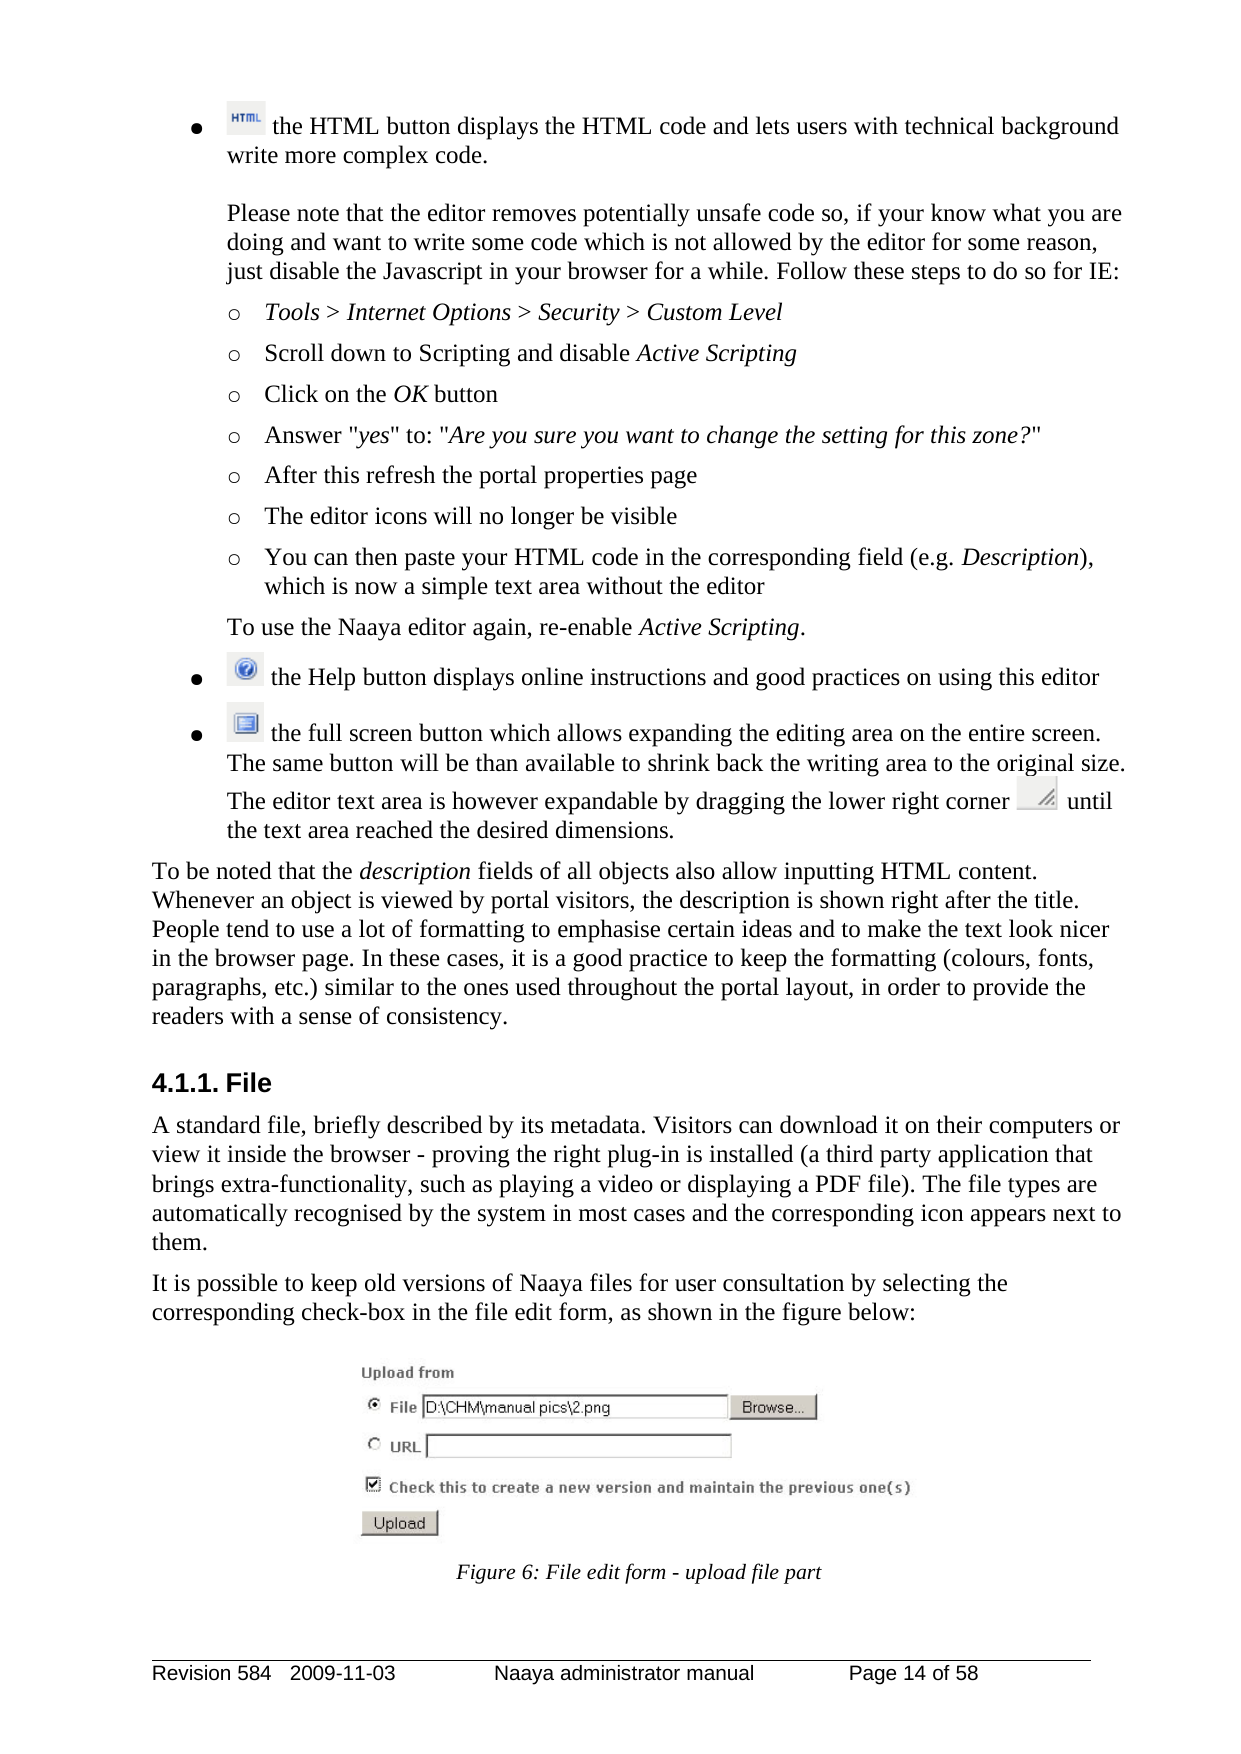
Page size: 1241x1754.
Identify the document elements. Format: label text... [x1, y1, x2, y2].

text Figure 6: File edit form - upload file part [353, 1559, 926, 1584]
text A standard file, briefly described by its metadata. Visitors can download it on their computers or view it inside the browser - proving the right plug-in is installed (a third party application that brings extra-functionality, such as playing a video or displaying a PDF file). The file types are automatically recognised by the system in most cases and the corresponding icon appears next to them. [152, 1110, 1128, 1256]
list The editor icons will no longer be visible [227, 501, 1128, 530]
picture [353, 1350, 927, 1559]
list Answer "yes" to: "Are you sure you want to change the setting for this zone?" [227, 419, 1128, 448]
list Click on the OK button [227, 379, 1128, 408]
list the Help button displays online instructions and good practices on using this editor [189, 653, 1128, 691]
list Tools > Internet Options > Security > Custom Level [227, 297, 1128, 326]
subtitle File [152, 1067, 1128, 1098]
text To be noted that the description fields of all objects also allow inputting HTML content. Whenever an object is viewed by portal visitors, the description is shown right after the title. People tend to use a lot of formatting to emphasise certain ideas and to make the text look nicer in the browser page. In these cases, it is a good practice to keep the formatting (colours, fonts, paragraphs, etc.) similar to the ones used throughout the portal layout, in order to provide the readers with a sense of consistency. [152, 856, 1128, 1030]
list the full screen button which allows expanding the editing area on the entire screen. The same button will be than available to shrink back the writing area to the original size. The editor text area is however expandable by dragging the lower right corner until the text area reached the desired dimensions. [189, 703, 1128, 844]
picture [1016, 776, 1061, 810]
list To use the Naaya editor again, re-enable Active Scripting. [189, 612, 1128, 641]
list After this refresh the portal properties page [227, 460, 1128, 489]
list You can then paste your HTML code in the corresponding field (e.g. Description), which is now a simple text area without the editor [227, 542, 1128, 600]
picture [226, 702, 264, 742]
picture [226, 652, 264, 686]
list Scroll down to Scripting and disable Active Scripting [227, 338, 1128, 367]
picture [226, 101, 266, 135]
list the HTML button displays the HTML code and lets users with technical background write more complex code. Please note that the editor removes potentially unsafe code so, if your know what you are doing and want to write some code which is not allowed by the editor for some reason, just disable the Javascript in your browser for a while. Follow these steps to do so for IE: [189, 102, 1128, 285]
text It is possible to keep old versions of Naaya files for user consultation by selecting the corresponding check-box in the file edit form, as shown in the figure below: [152, 1267, 1128, 1326]
